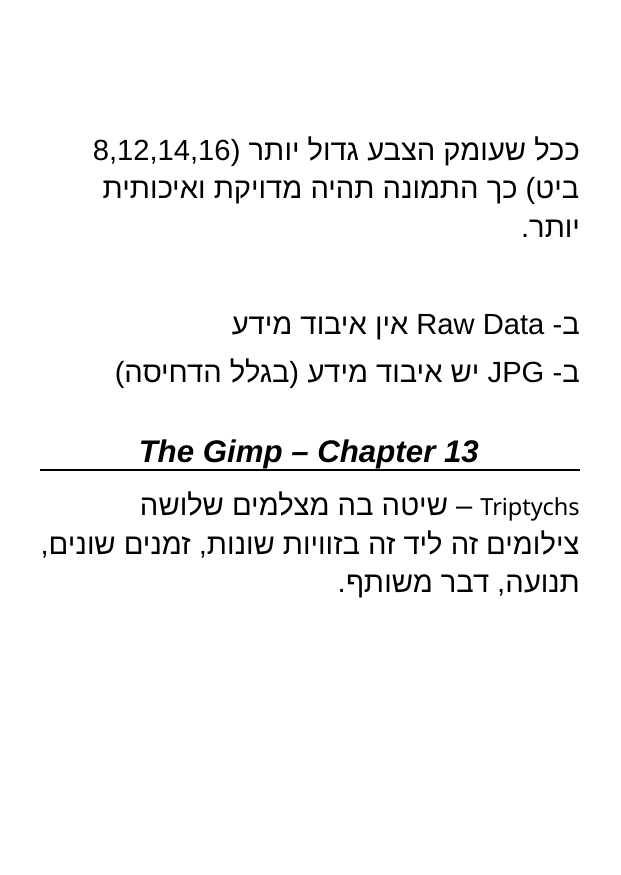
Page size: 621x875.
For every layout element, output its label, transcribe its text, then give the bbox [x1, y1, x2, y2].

text ב- Raw Data אין איבוד מידע [40, 307, 580, 341]
text ככל שעומק הצבע גדול יותר (8,12,14,16 ביט) כך התמונה תהיה מדויקת ואיכותית יותר. [40, 133, 580, 243]
text ב- JPG יש איבוד מידע (בגלל הדחיסה) [40, 356, 580, 389]
text Triptychs – שיטה בה מצלמים שלושה צילומים זה ליד זה בזוויות שונות, זמנים שונים, תנועה, דבר משותף. [40, 488, 580, 599]
subtitle The Gimp – Chapter 13 [40, 433, 580, 469]
